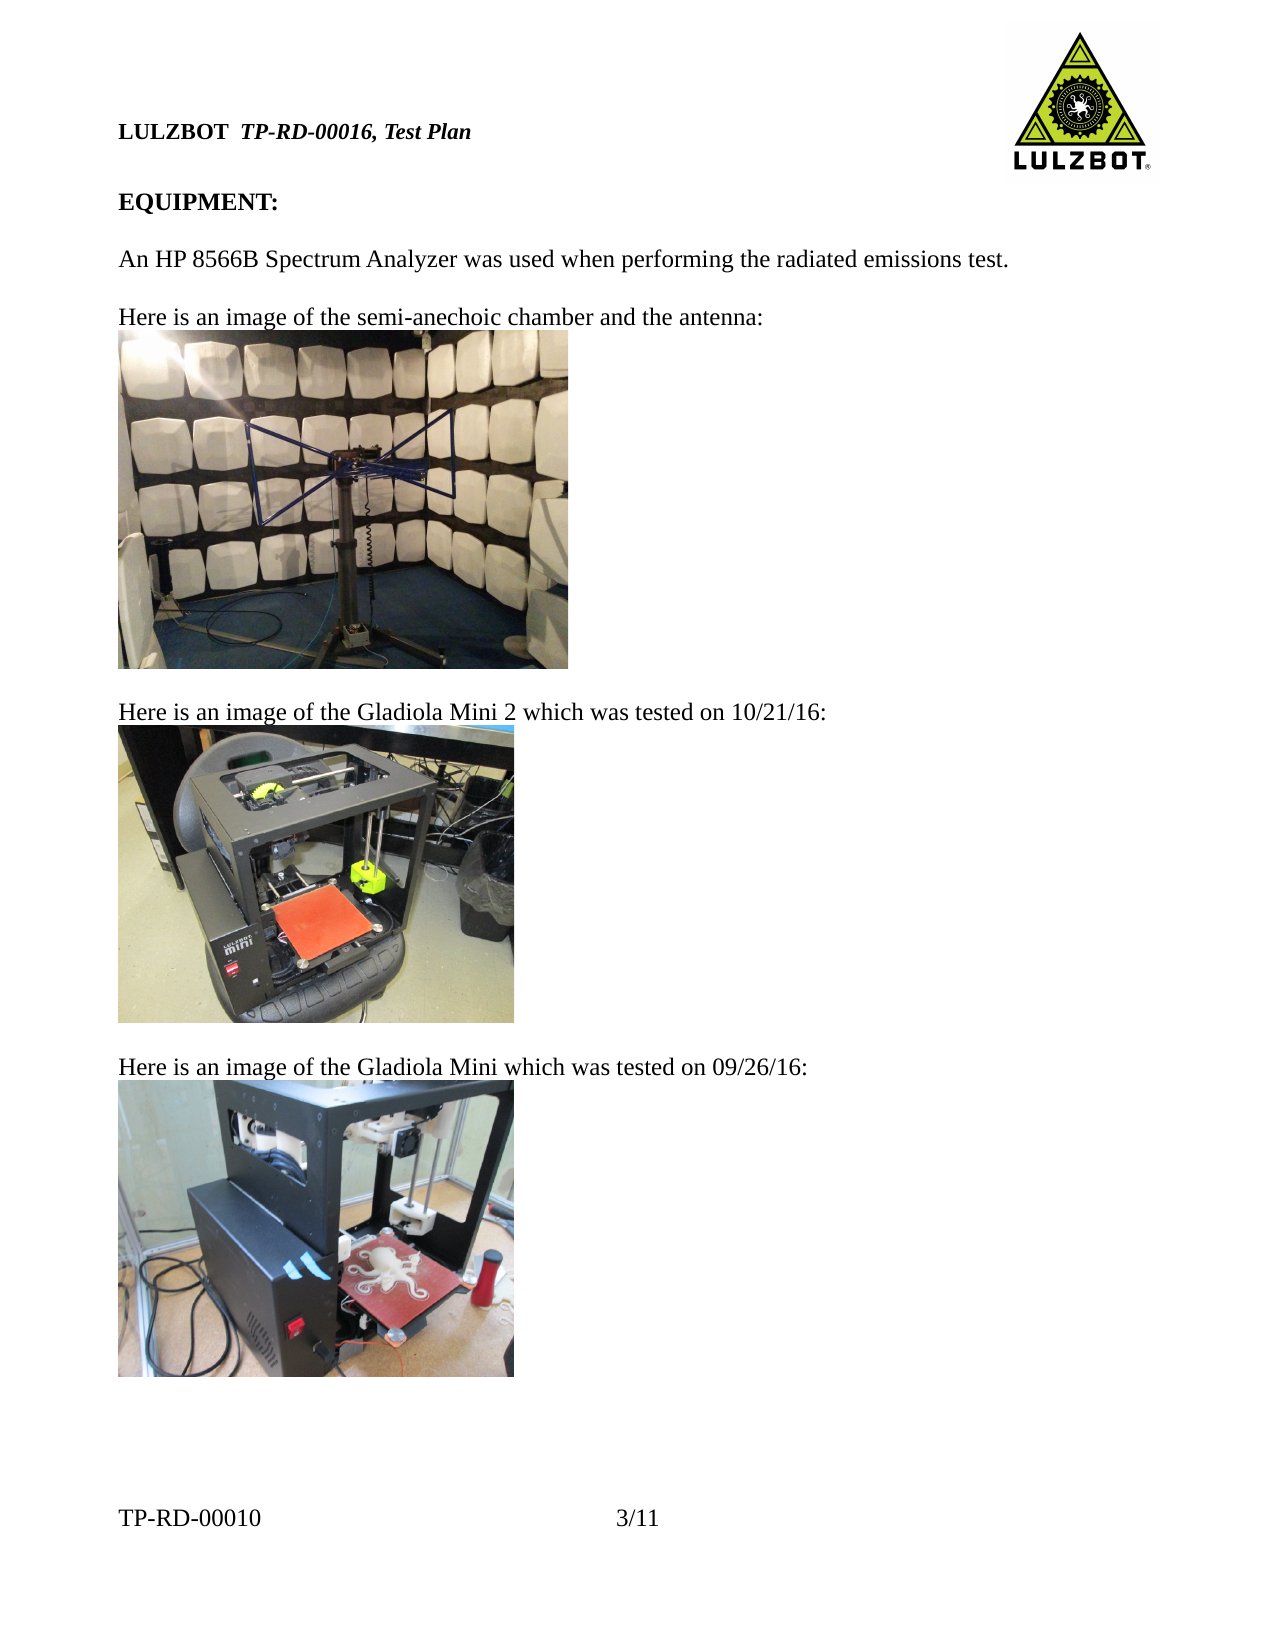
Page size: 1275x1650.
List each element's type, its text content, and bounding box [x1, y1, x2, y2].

picture [118, 330, 569, 669]
text Here is an image of the Gladiola Mini 2 which was tested on 10/21/16: [118, 697, 1157, 726]
picture [118, 725, 515, 1023]
picture [118, 1080, 514, 1377]
text Here is an image of the Gladiola Mini which was tested on 09/26/16: [118, 1052, 1157, 1080]
picture [1005, 22, 1160, 183]
text An HP 8566B Spectrum Analyzer was used when performing the radiated emissions test. [118, 244, 1157, 273]
text EQUIPMENT: [118, 187, 1157, 216]
text Here is an image of the semi-anechoic chamber and the antenna: [118, 302, 1157, 331]
